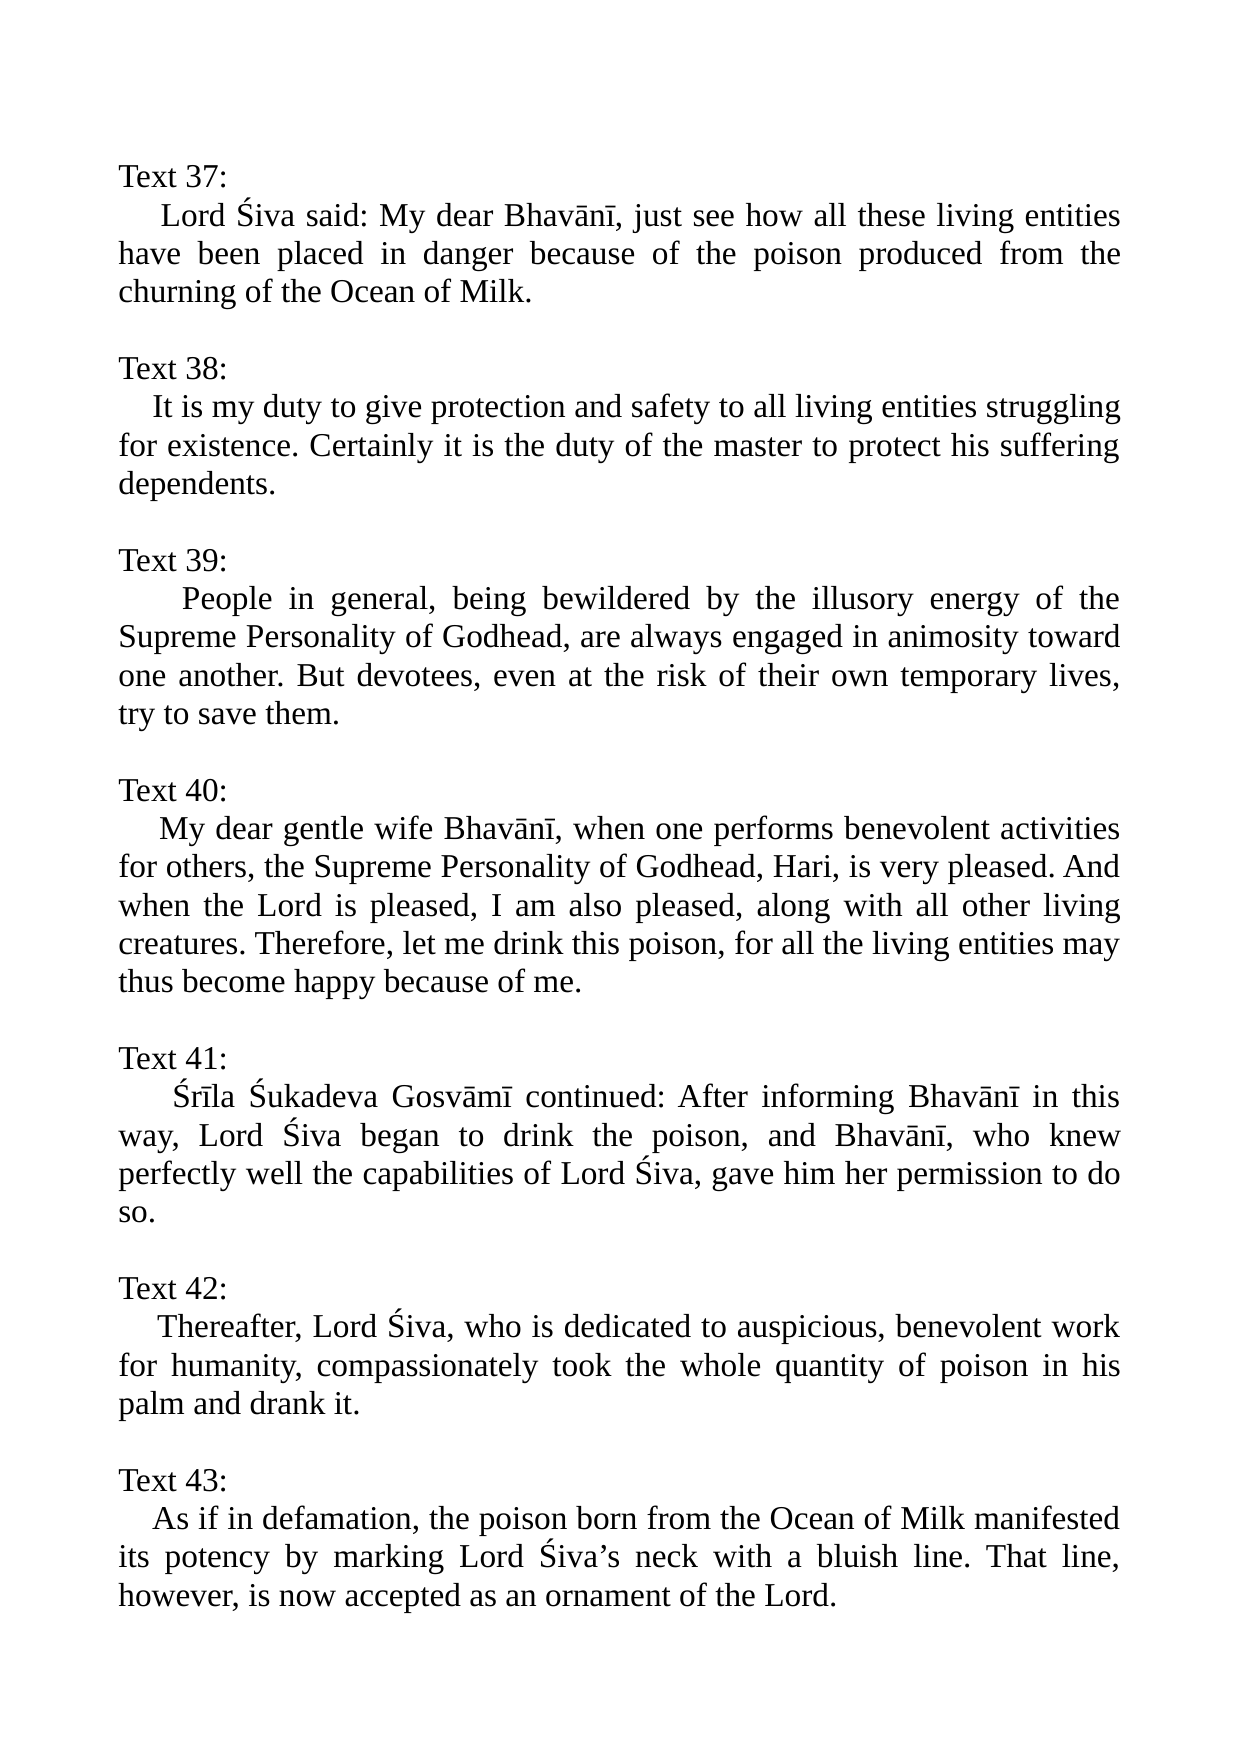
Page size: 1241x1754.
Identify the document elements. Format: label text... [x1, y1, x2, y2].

text Text 43: [118, 1460, 1122, 1498]
text It is my duty to give protection and safety to all living entities struggling for existence. Certainly it is the duty of the master to protect his suffering dependents. [118, 386, 1122, 501]
text Text 39: [118, 540, 1122, 578]
text Text 41: [118, 1038, 1122, 1076]
text People in general, being bewildered by the illusory energy of the Supreme Personality of Godhead, are always engaged in animosity toward one another. But devotees, even at the risk of their own temporary lives, try to save them. [118, 578, 1122, 731]
text Text 40: [118, 770, 1122, 808]
text Thereafter, Lord Śiva, who is dedicated to auspicious, benevolent work for humanity, compassionately took the whole quantity of poison in his palm and drank it. [118, 1306, 1122, 1421]
text Text 42: [118, 1268, 1122, 1306]
text Śrīla Śukadeva Gosvāmī continued: After informing Bhavānī in this way, Lord Śiva began to drink the poison, and Bhavānī, who knew perfectly well the capabilities of Lord Śiva, gave him her permission to do so. [118, 1076, 1122, 1230]
text Text 37: [118, 156, 1122, 195]
text Text 38: [118, 348, 1122, 386]
text My dear gentle wife Bhavānī, when one performs benevolent activities for others, the Supreme Personality of Godhead, Hari, is very pleased. And when the Lord is pleased, I am also pleased, along with all other living creatures. Therefore, let me drink this poison, for all the living entities may thus become happy because of me. [118, 808, 1122, 1000]
text As if in defamation, the poison born from the Ocean of Milk manifested its potency by marking Lord Śiva’s neck with a bluish line. That line, however, is now accepted as an ornament of the Lord. [118, 1498, 1122, 1613]
text Lord Śiva said: My dear Bhavānī, just see how all these living entities have been placed in danger because of the poison produced from the churning of the Ocean of Milk. [118, 195, 1122, 310]
